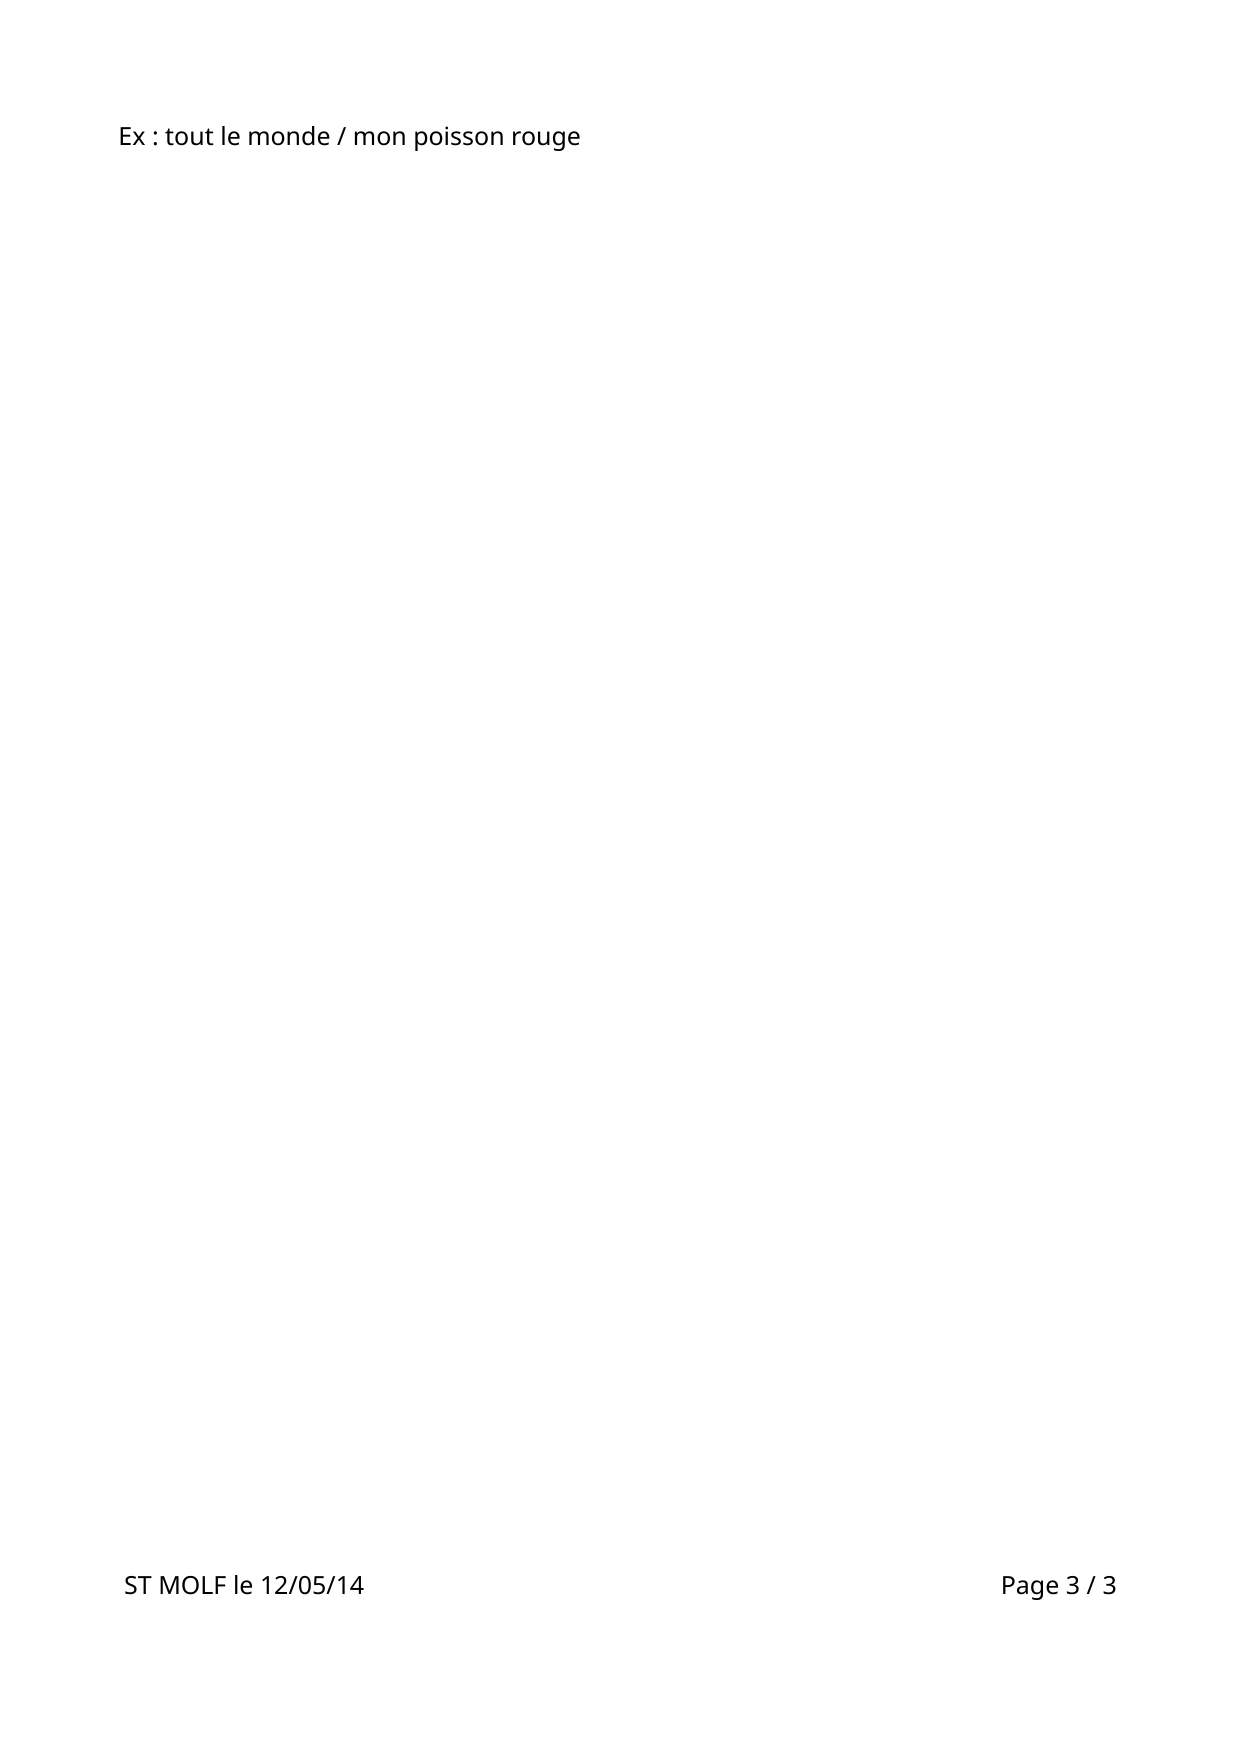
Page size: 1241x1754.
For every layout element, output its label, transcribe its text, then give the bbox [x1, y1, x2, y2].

text Ex : tout le monde / mon poisson rouge [118, 118, 1122, 152]
